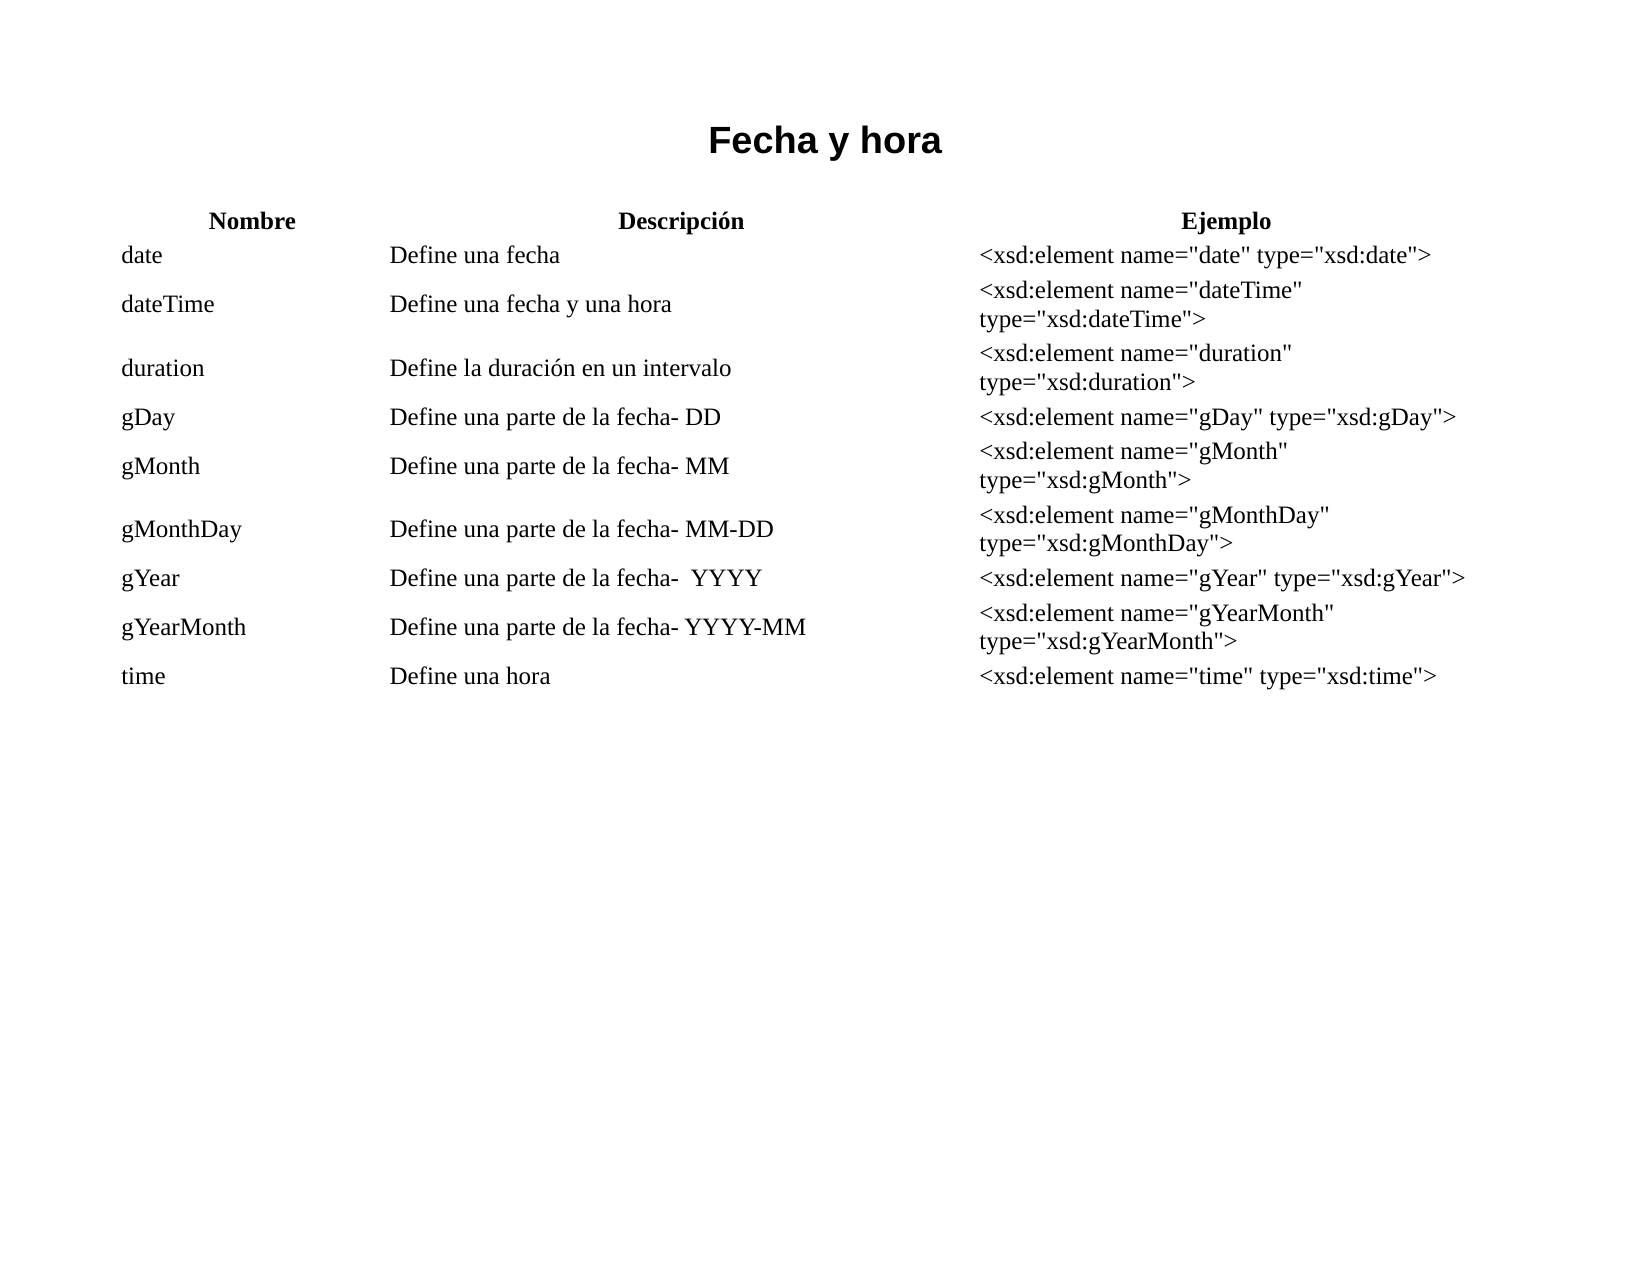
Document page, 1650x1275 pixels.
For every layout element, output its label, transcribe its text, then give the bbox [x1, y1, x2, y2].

table_cell <xsd:element name="gYear" type="xsd:gYear"> [976, 560, 1477, 595]
table_cell <xsd:element name="duration" type="xsd:duration"> [976, 336, 1477, 399]
table_cell Define una fecha y una hora [386, 272, 976, 336]
table_cell Define una parte de la fecha- DD [386, 399, 976, 433]
table_cell <xsd:element name="time" type="xsd:time"> [976, 658, 1477, 693]
table_cell gYear [118, 560, 386, 595]
table_cell Define una parte de la fecha- MM-DD [386, 497, 976, 560]
table_cell duration [118, 336, 386, 399]
table_cell Define una parte de la fecha- YYYY-MM [386, 595, 976, 658]
table_cell Define una parte de la fecha- MM [386, 434, 976, 497]
table_cell gMonth [118, 434, 386, 497]
table_cell <xsd:element name="dateTime" type="xsd:dateTime"> [976, 272, 1477, 336]
table_cell <xsd:element name="gDay" type="xsd:gDay"> [976, 399, 1477, 433]
table_cell date [118, 238, 386, 272]
table_header Ejemplo [976, 203, 1477, 238]
table_cell Define una hora [386, 658, 976, 693]
table_cell <xsd:element name="gMonth" type="xsd:gMonth"> [976, 434, 1477, 497]
table_cell time [118, 658, 386, 693]
table_cell gMonthDay [118, 497, 386, 560]
table_header Nombre [118, 203, 386, 238]
table_cell Define una fecha [386, 238, 976, 272]
table_cell Define la duración en un intervalo [386, 336, 976, 399]
table_cell Define una parte de la fecha- YYYY [386, 560, 976, 595]
subtitle Fecha y hora [118, 118, 1532, 162]
table_cell gDay [118, 399, 386, 433]
table_cell gYearMonth [118, 595, 386, 658]
table_cell <xsd:element name="date" type="xsd:date"> [976, 238, 1477, 272]
table_cell <xsd:element name="gMonthDay" type="xsd:gMonthDay"> [976, 497, 1477, 560]
table_header Descripción [386, 203, 976, 238]
table_cell <xsd:element name="gYearMonth" type="xsd:gYearMonth"> [976, 595, 1477, 658]
table_cell dateTime [118, 272, 386, 336]
